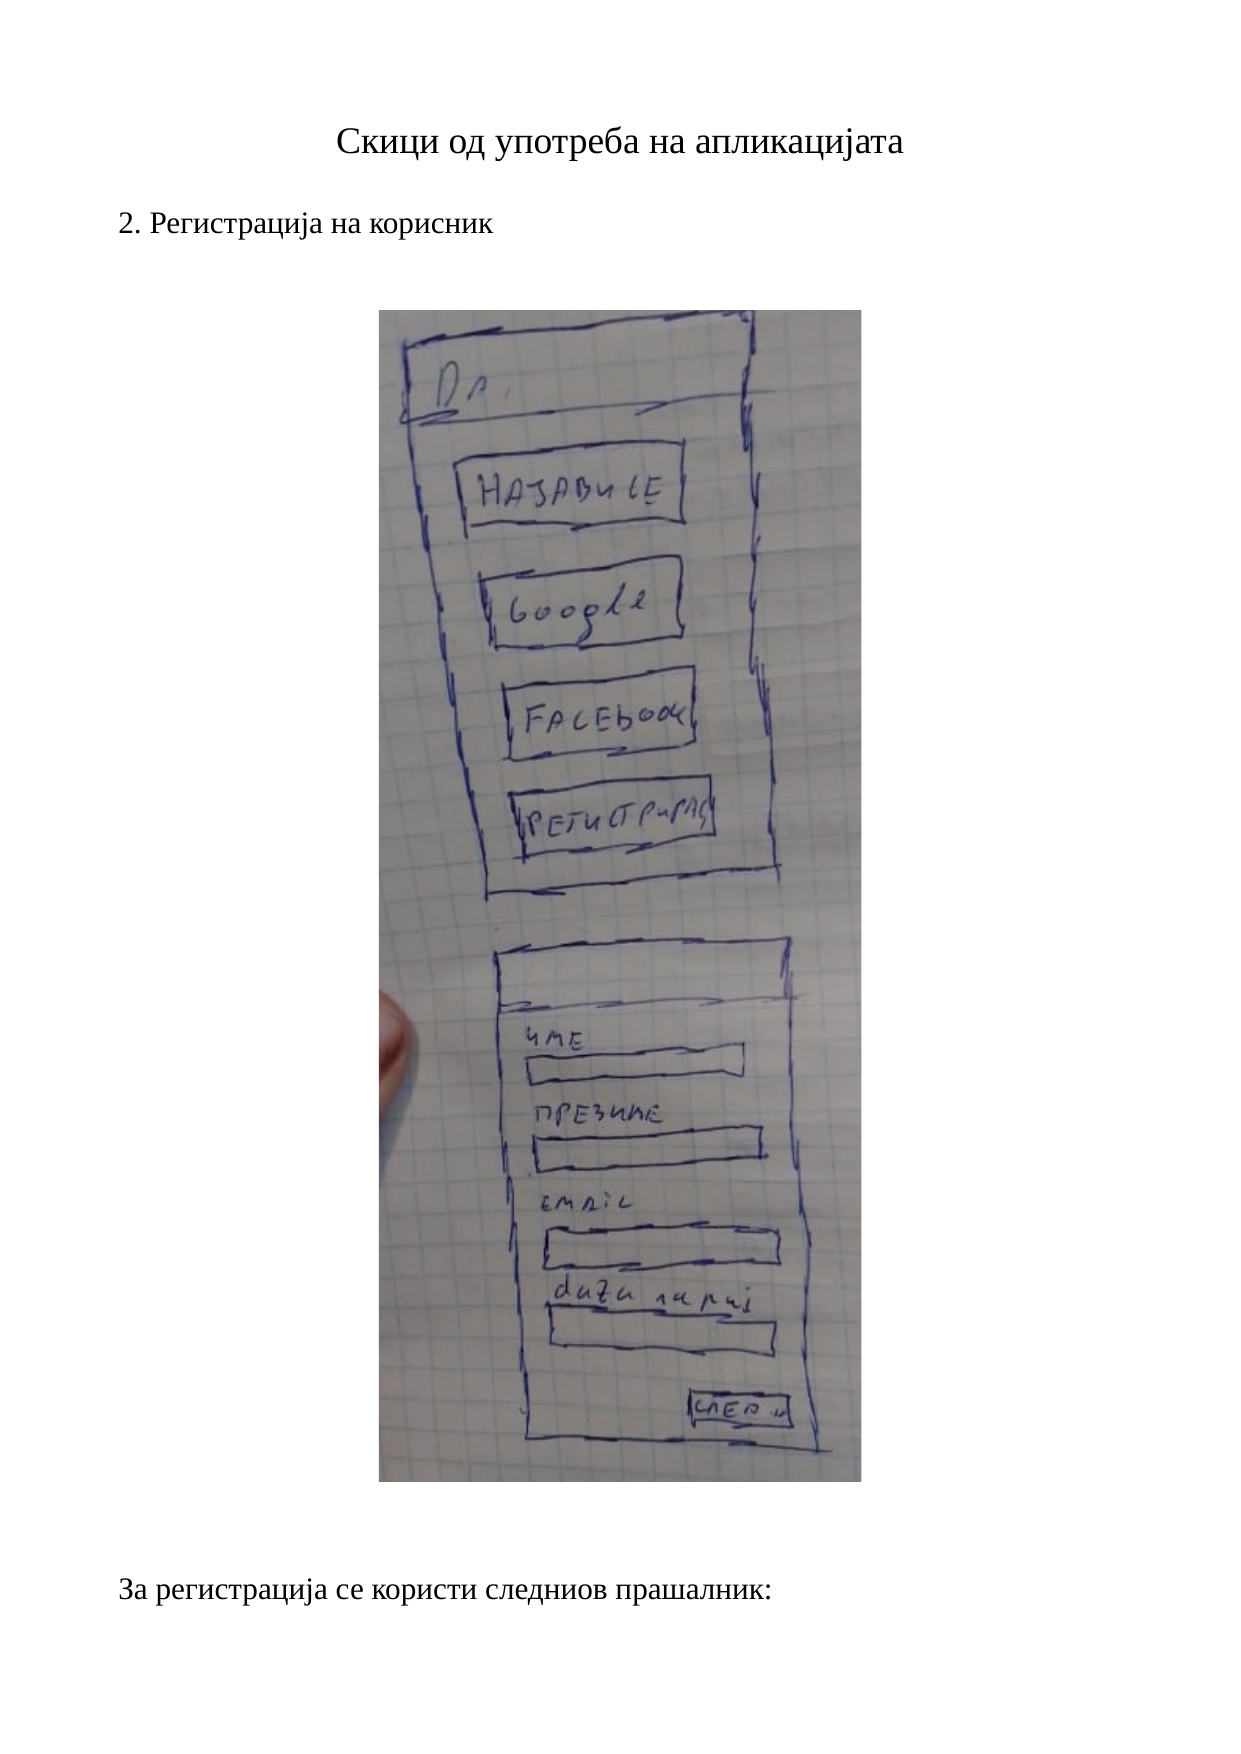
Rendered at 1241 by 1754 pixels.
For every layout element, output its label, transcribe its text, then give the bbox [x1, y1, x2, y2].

text За регистрација се користи следниов прашалник: [118, 1570, 1122, 1606]
text Скици од употреба на апликацијата [118, 118, 1122, 161]
picture [378, 310, 862, 1482]
text 2. Регистрација на корисник [118, 204, 1122, 240]
